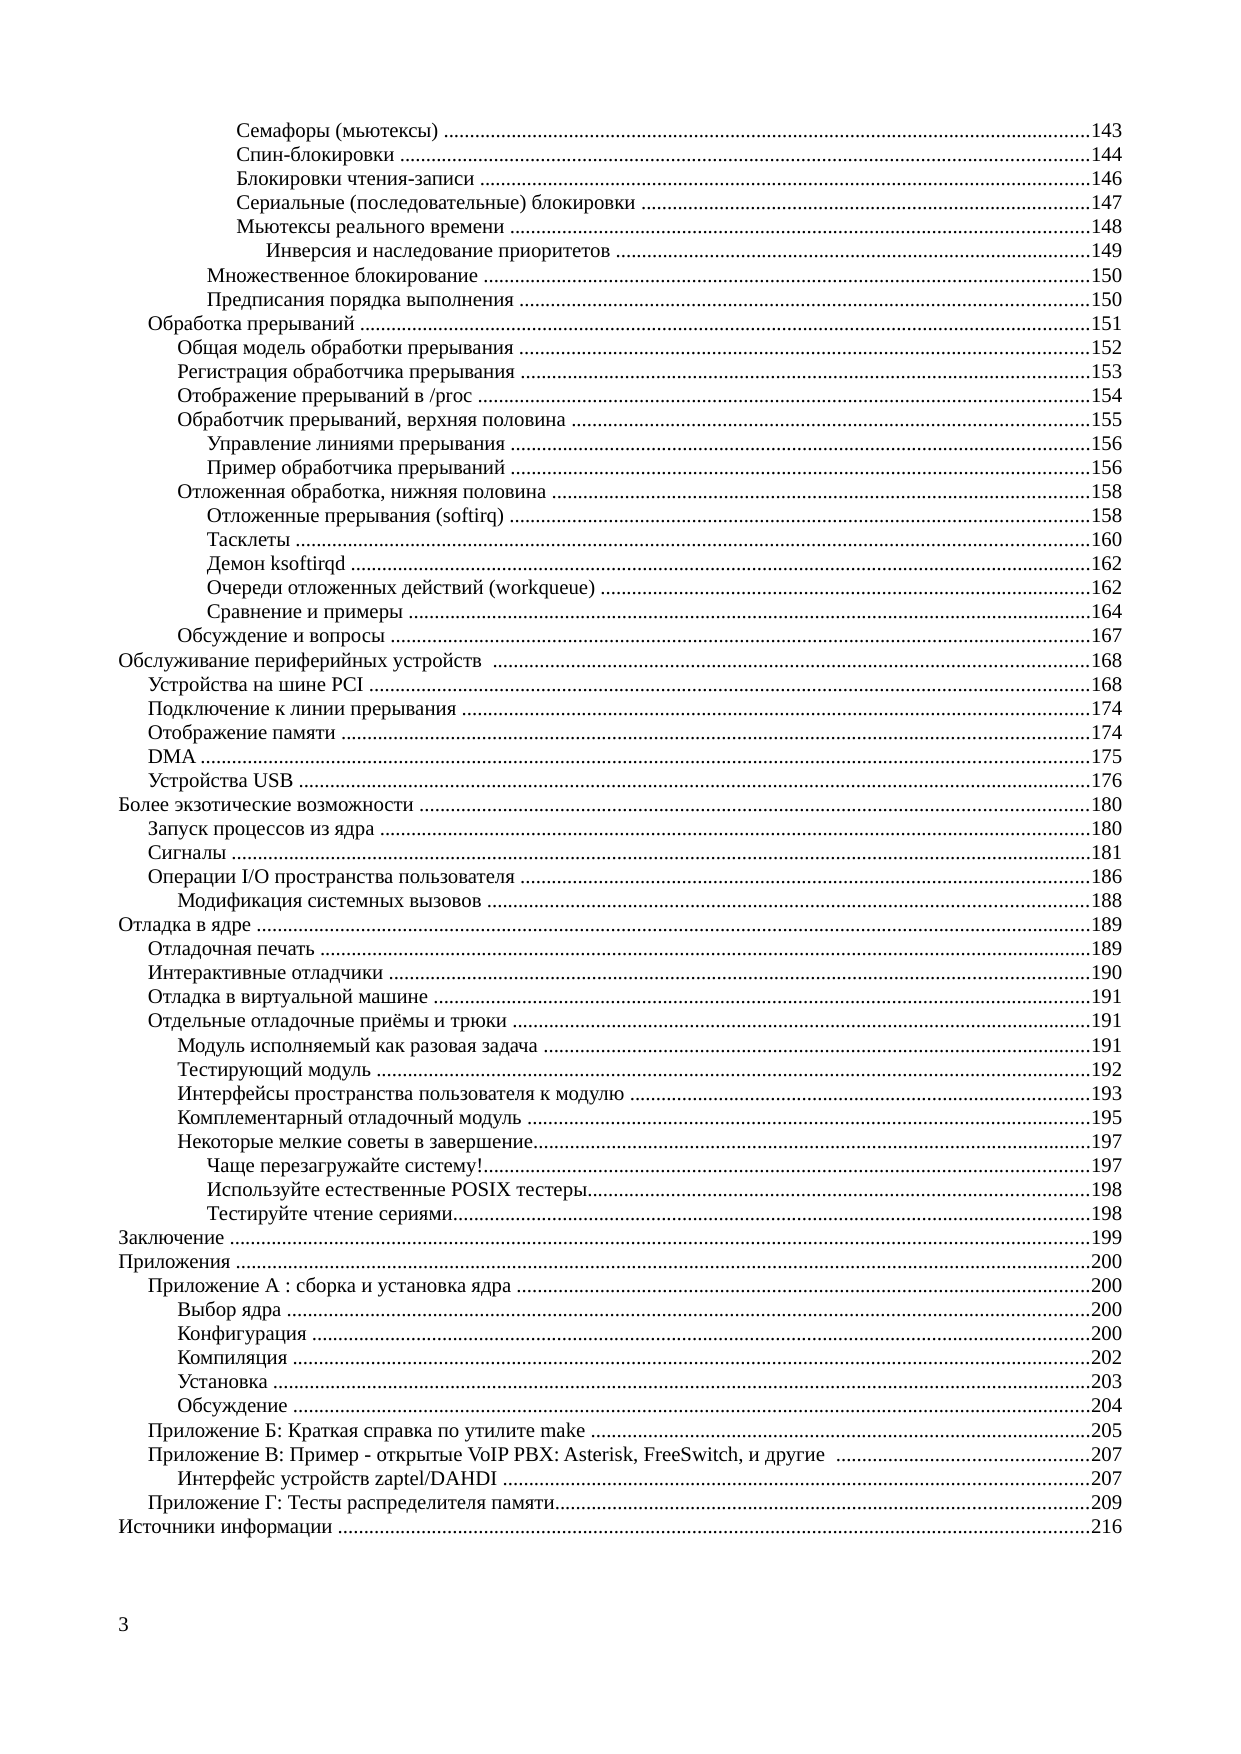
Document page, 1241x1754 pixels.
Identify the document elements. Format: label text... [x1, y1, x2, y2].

text Отображение прерываний в /proc 154 [177, 383, 1122, 407]
text Сигналы 181 [148, 840, 1122, 864]
text DMA 175 [148, 744, 1122, 768]
text Тасклеты 160 [207, 527, 1122, 551]
text Установка 203 [177, 1369, 1122, 1393]
text Приложения 200 [118, 1249, 1122, 1273]
text Устройства USB 176 [148, 768, 1122, 792]
text Семафоры (мьютексы) 143 [236, 118, 1122, 142]
text Подключение к линии прерывания 174 [148, 696, 1122, 720]
text Заключение 199 [118, 1225, 1122, 1249]
text Спин-блокировки 144 [236, 142, 1122, 166]
text Интерфейс устройств zaptel/DAHDI 207 [177, 1466, 1122, 1490]
text Предписания порядка выполнения 150 [207, 287, 1122, 311]
text Демон ksoftirqd 162 [207, 551, 1122, 575]
text Приложение А : сборка и установка ядра 200 [148, 1273, 1122, 1297]
text Запуск процессов из ядра 180 [148, 816, 1122, 840]
text Интерфейсы пространства пользователя к модулю 193 [177, 1081, 1122, 1105]
text Мьютексы реального времени 148 [236, 214, 1122, 238]
text Отладочная печать 189 [148, 936, 1122, 960]
text Отдельные отладочные приёмы и трюки 191 [148, 1008, 1122, 1032]
text Выбор ядра 200 [177, 1297, 1122, 1321]
text Отложенная обработка, нижняя половина 158 [177, 479, 1122, 503]
text Чаще перезагружайте систему! 197 [207, 1153, 1122, 1177]
text Обработчик прерываний, верхняя половина 155 [177, 407, 1122, 431]
text Тестирующий модуль 192 [177, 1057, 1122, 1081]
text Модуль исполняемый как разовая задача 191 [177, 1032, 1122, 1057]
text Блокировки чтения-записи 146 [236, 166, 1122, 190]
text Компиляция 202 [177, 1345, 1122, 1369]
text Некоторые мелкие советы в завершение 197 [177, 1129, 1122, 1153]
text Тестируйте чтение сериями 198 [207, 1201, 1122, 1225]
text Обсуждение и вопросы 167 [177, 623, 1122, 647]
text Операции I/O пространства пользователя 186 [148, 864, 1122, 888]
text Конфигурация 200 [177, 1321, 1122, 1345]
text Очереди отложенных действий (workqueue) 162 [207, 575, 1122, 599]
text Отложенные прерывания (softirq) 158 [207, 503, 1122, 527]
text Пример обработчика прерываний 156 [207, 455, 1122, 479]
text Модификация системных вызовов 188 [177, 888, 1122, 912]
text Устройства на шине PCI 168 [148, 672, 1122, 696]
text Обработка прерываний 151 [148, 311, 1122, 335]
text Комплементарный отладочный модуль 195 [177, 1105, 1122, 1129]
text Используйте естественные POSIX тестеры 198 [207, 1177, 1122, 1201]
text Отображение памяти 174 [148, 720, 1122, 744]
text Более экзотические возможности 180 [118, 792, 1122, 816]
text Отладка в ядре 189 [118, 912, 1122, 936]
text Сравнение и примеры 164 [207, 599, 1122, 623]
text Интерактивные отладчики 190 [148, 960, 1122, 984]
text Источники информации 216 [118, 1514, 1122, 1538]
text Отладка в виртуальной машине 191 [148, 984, 1122, 1008]
text Сериальные (последовательные) блокировки 147 [236, 190, 1122, 214]
text Приложение Б: Краткая справка по утилите make 205 [148, 1417, 1122, 1442]
text Регистрация обработчика прерывания 153 [177, 359, 1122, 383]
text Инверсия и наследование приоритетов 149 [266, 238, 1122, 262]
text Множественное блокирование 150 [207, 262, 1122, 287]
text Обслуживание периферийных устройств 168 [118, 647, 1122, 672]
text Управление линиями прерывания 156 [207, 431, 1122, 455]
text Приложение В: Пример - открытые VoIP PBX: Asterisk, FreeSwitch, и другие 207 [148, 1442, 1122, 1466]
text Общая модель обработки прерывания 152 [177, 335, 1122, 359]
text Обсуждение 204 [177, 1393, 1122, 1417]
text Приложение Г: Тесты распределителя памяти 209 [148, 1490, 1122, 1514]
